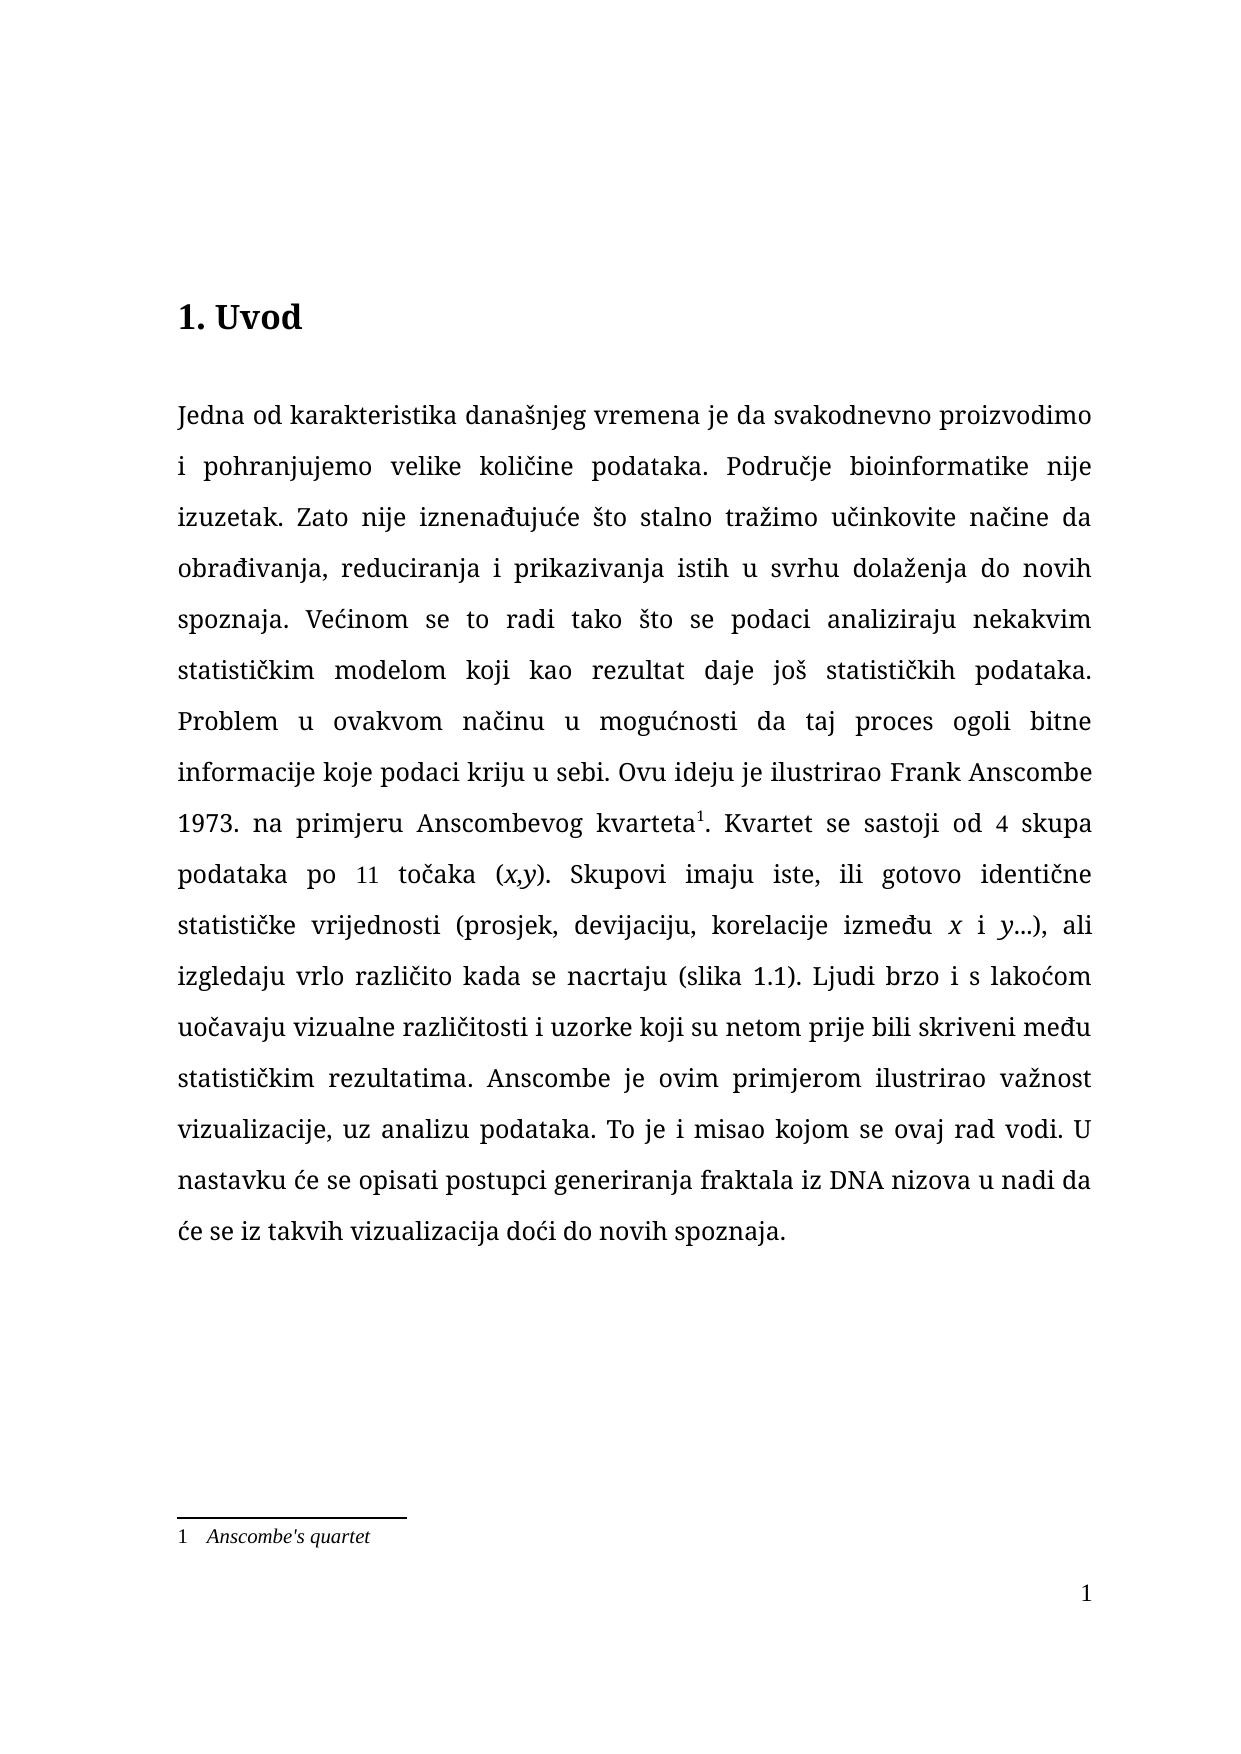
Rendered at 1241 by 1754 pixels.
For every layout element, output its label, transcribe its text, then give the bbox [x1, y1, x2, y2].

subtitle 1. Uvod [177, 293, 1093, 339]
text Anscombe's quartet [177, 1524, 1093, 1548]
text Jedna od karakteristika današnjeg vremena je da svakodnevno proizvodimo i pohranjujemo velike količine podataka. Područje bioinformatike nije izuzetak. Zato nije iznenađujuće što stalno tražimo učinkovite načine da obrađivanja, reduciranja i prikazivanja istih u svrhu dolaženja do novih spoznaja. Većinom se to radi tako što se podaci analiziraju nekakvim statističkim modelom koji kao rezultat daje još statističkih podataka. Problem u ovakvom načinu u mogućnosti da taj proces ogoli bitne informacije koje podaci kriju u sebi. Ovu ideju je ilustrirao Frank Anscombe 1973. na primjeru Anscombevog kvarteta. Kvartet se sastoji od 4 skupa podataka po 11 točaka (x,y). Skupovi imaju iste, ili gotovo identične statističke vrijednosti (prosjek, devijaciju, korelacije između x i y...), ali izgledaju vrlo različito kada se nacrtaju (slika 1.1). Ljudi brzo i s lakoćom uočavaju vizualne različitosti i uzorke koji su netom prije bili skriveni među statističkim rezultatima. Anscombe je ovim primjerom ilustrirao važnost vizualizacije, uz analizu podataka. To je i misao kojom se ovaj rad vodi. U nastavku će se opisati postupci generiranja fraktala iz DNA nizova u nadi da će se iz takvih vizualizacija doći do novih spoznaja. [177, 397, 1093, 1248]
